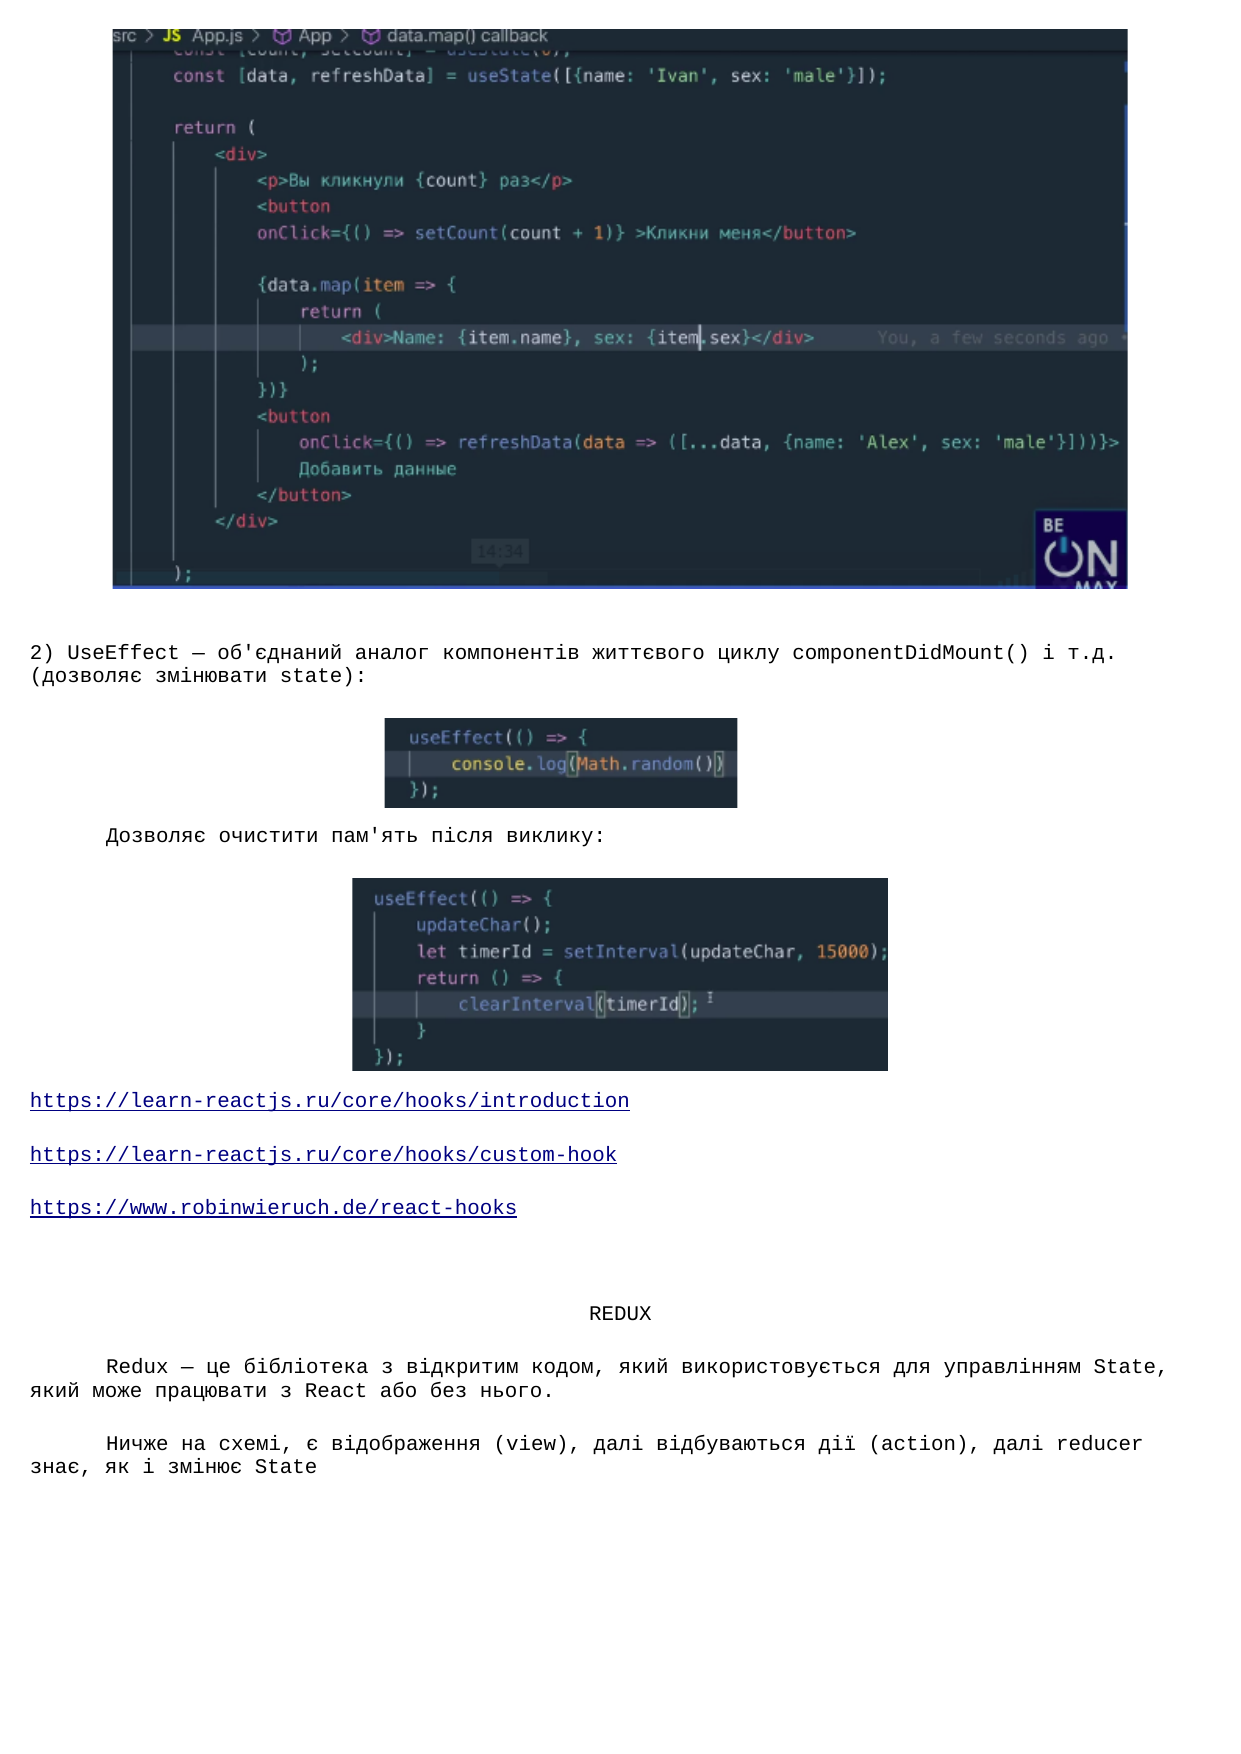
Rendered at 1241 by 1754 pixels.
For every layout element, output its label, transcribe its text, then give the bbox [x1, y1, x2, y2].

text Ничже на схемі, є відображення (view), далі відбуваються дії (action), далі reducer знає, як і змінює State [29, 1433, 1211, 1480]
picture [112, 29, 1128, 589]
picture [352, 878, 888, 1071]
text https://learn-reactjs.ru/core/hooks/introduction [29, 1091, 1211, 1114]
text 2) UseEffect — об'єднаний аналог компонентів життєвого циклу componentDidMount() і т.д.(дозволяє змінювати state): [29, 642, 1211, 689]
text Redux — це бібліотека з відкритим кодом, який використовується для управлінням State, який може працювати з React або без нього. [29, 1356, 1211, 1403]
text Дозволяє очистити пам'ять після виклику: [29, 825, 1211, 848]
text https://learn-reactjs.ru/core/hooks/custom-hook [29, 1144, 1211, 1167]
text REDUX [29, 1303, 1211, 1327]
picture [384, 718, 738, 808]
text https://www.robinwieruch.de/react-hooks [29, 1197, 1211, 1220]
